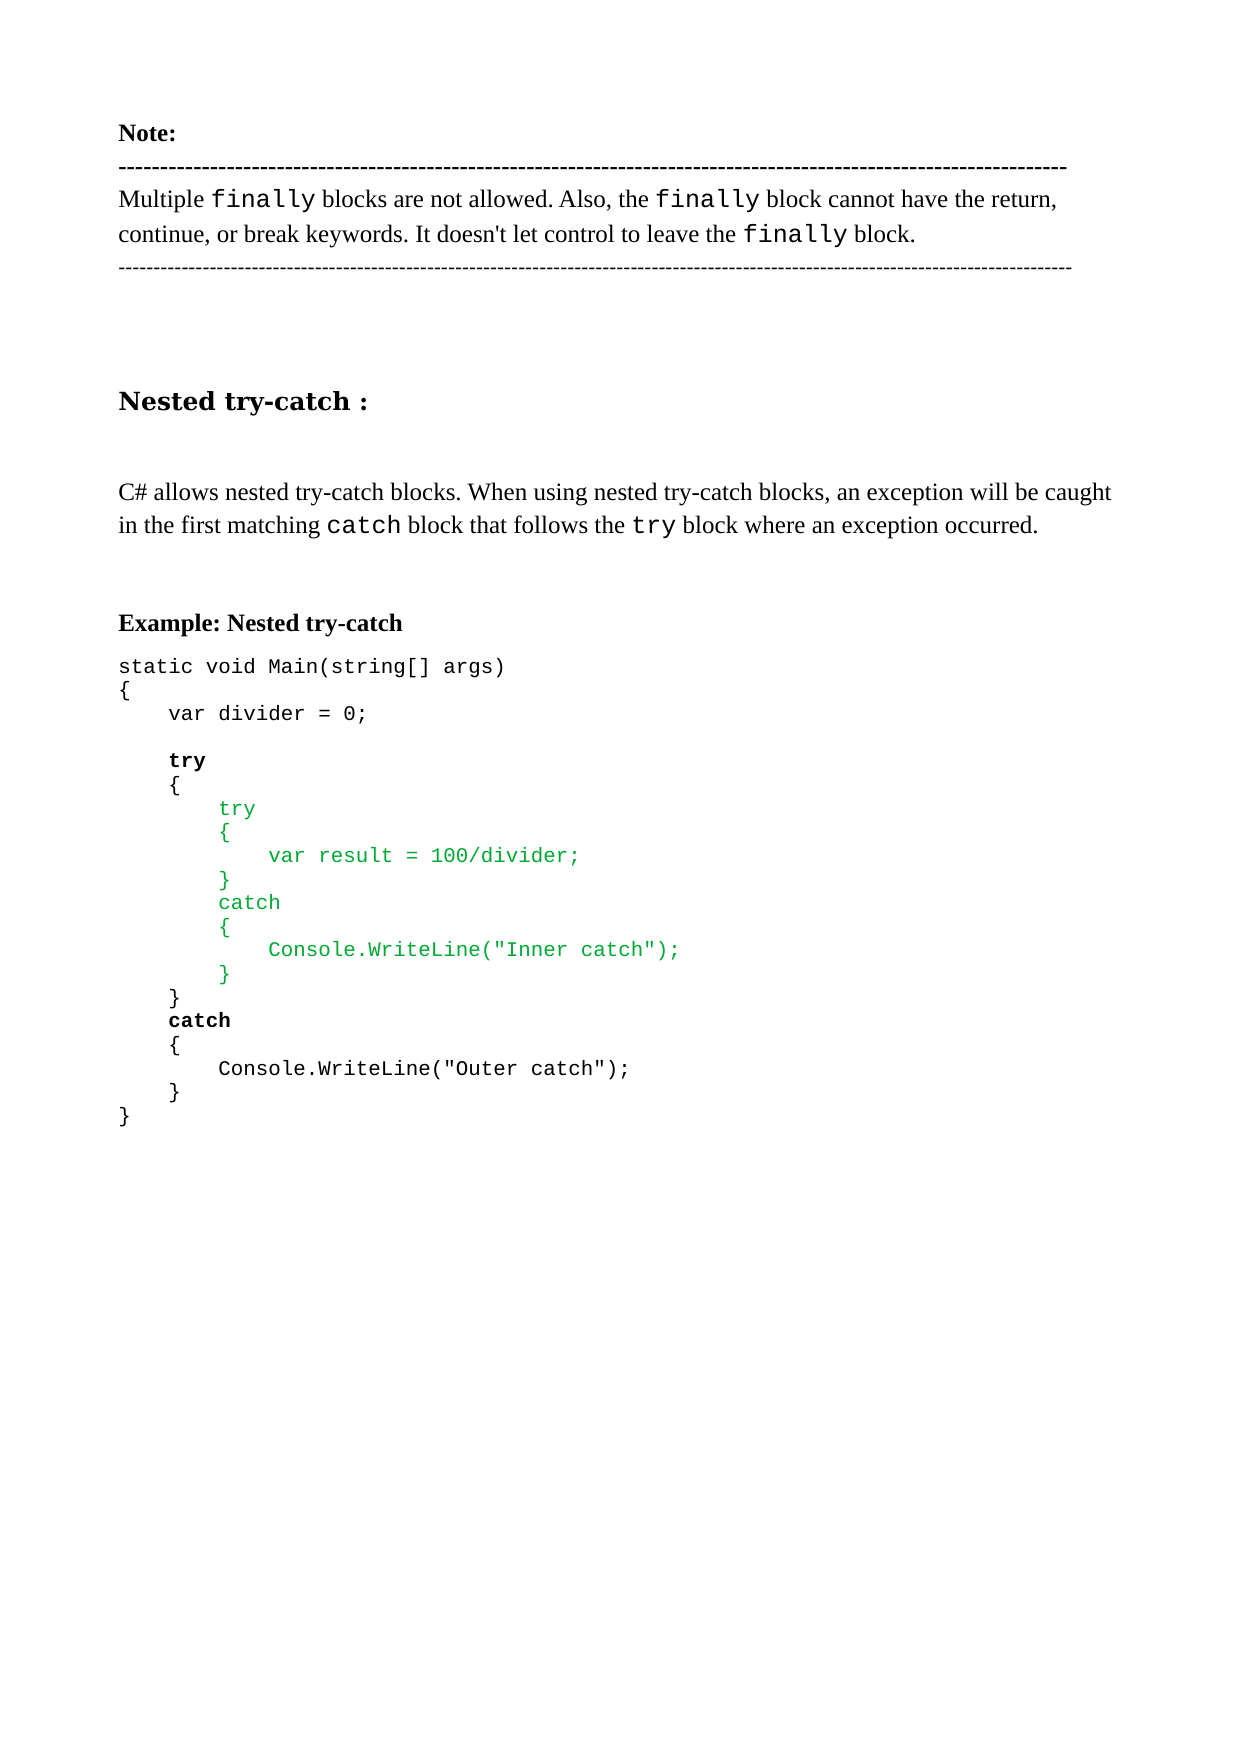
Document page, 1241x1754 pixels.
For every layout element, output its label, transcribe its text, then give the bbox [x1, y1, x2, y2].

text ---------------------------------------------------------------------------------------------------------------------------------------- [118, 255, 1122, 279]
text { [118, 916, 1122, 939]
text Multiple finally blocks are not allowed. Also, the finally block cannot have the return, continue, or break keywords. It doesn't let control to leave the finally block. [118, 184, 1122, 250]
text Note: [118, 118, 1122, 147]
text ------------------------------------------------------------------------------------------------------------------ [118, 151, 1122, 180]
text } [118, 868, 1122, 892]
subtitle Nested try-catch : [118, 387, 1122, 417]
text Console.WriteLine("Outer catch"); [118, 1058, 1122, 1081]
text static void Main(string[] args) [118, 656, 1122, 679]
text { [118, 821, 1122, 845]
text Console.WriteLine("Inner catch"); [118, 939, 1122, 963]
text } [118, 963, 1122, 987]
text var result = 100/divider; [118, 845, 1122, 868]
text var divider = 0; [118, 703, 1122, 727]
text } [118, 987, 1122, 1010]
text { [118, 774, 1122, 798]
text try [118, 750, 1122, 774]
text { [118, 1034, 1122, 1058]
text } [118, 1081, 1122, 1105]
text { [118, 679, 1122, 703]
text catch [118, 1010, 1122, 1034]
text catch [118, 892, 1122, 916]
text } [118, 1105, 1122, 1129]
text try [118, 798, 1122, 821]
text Example: Nested try-catch [118, 608, 1122, 637]
text C# allows nested try-catch blocks. When using nested try-catch blocks, an exception will be caught in the first matching catch block that follows the try block where an exception occurred. [118, 477, 1122, 541]
